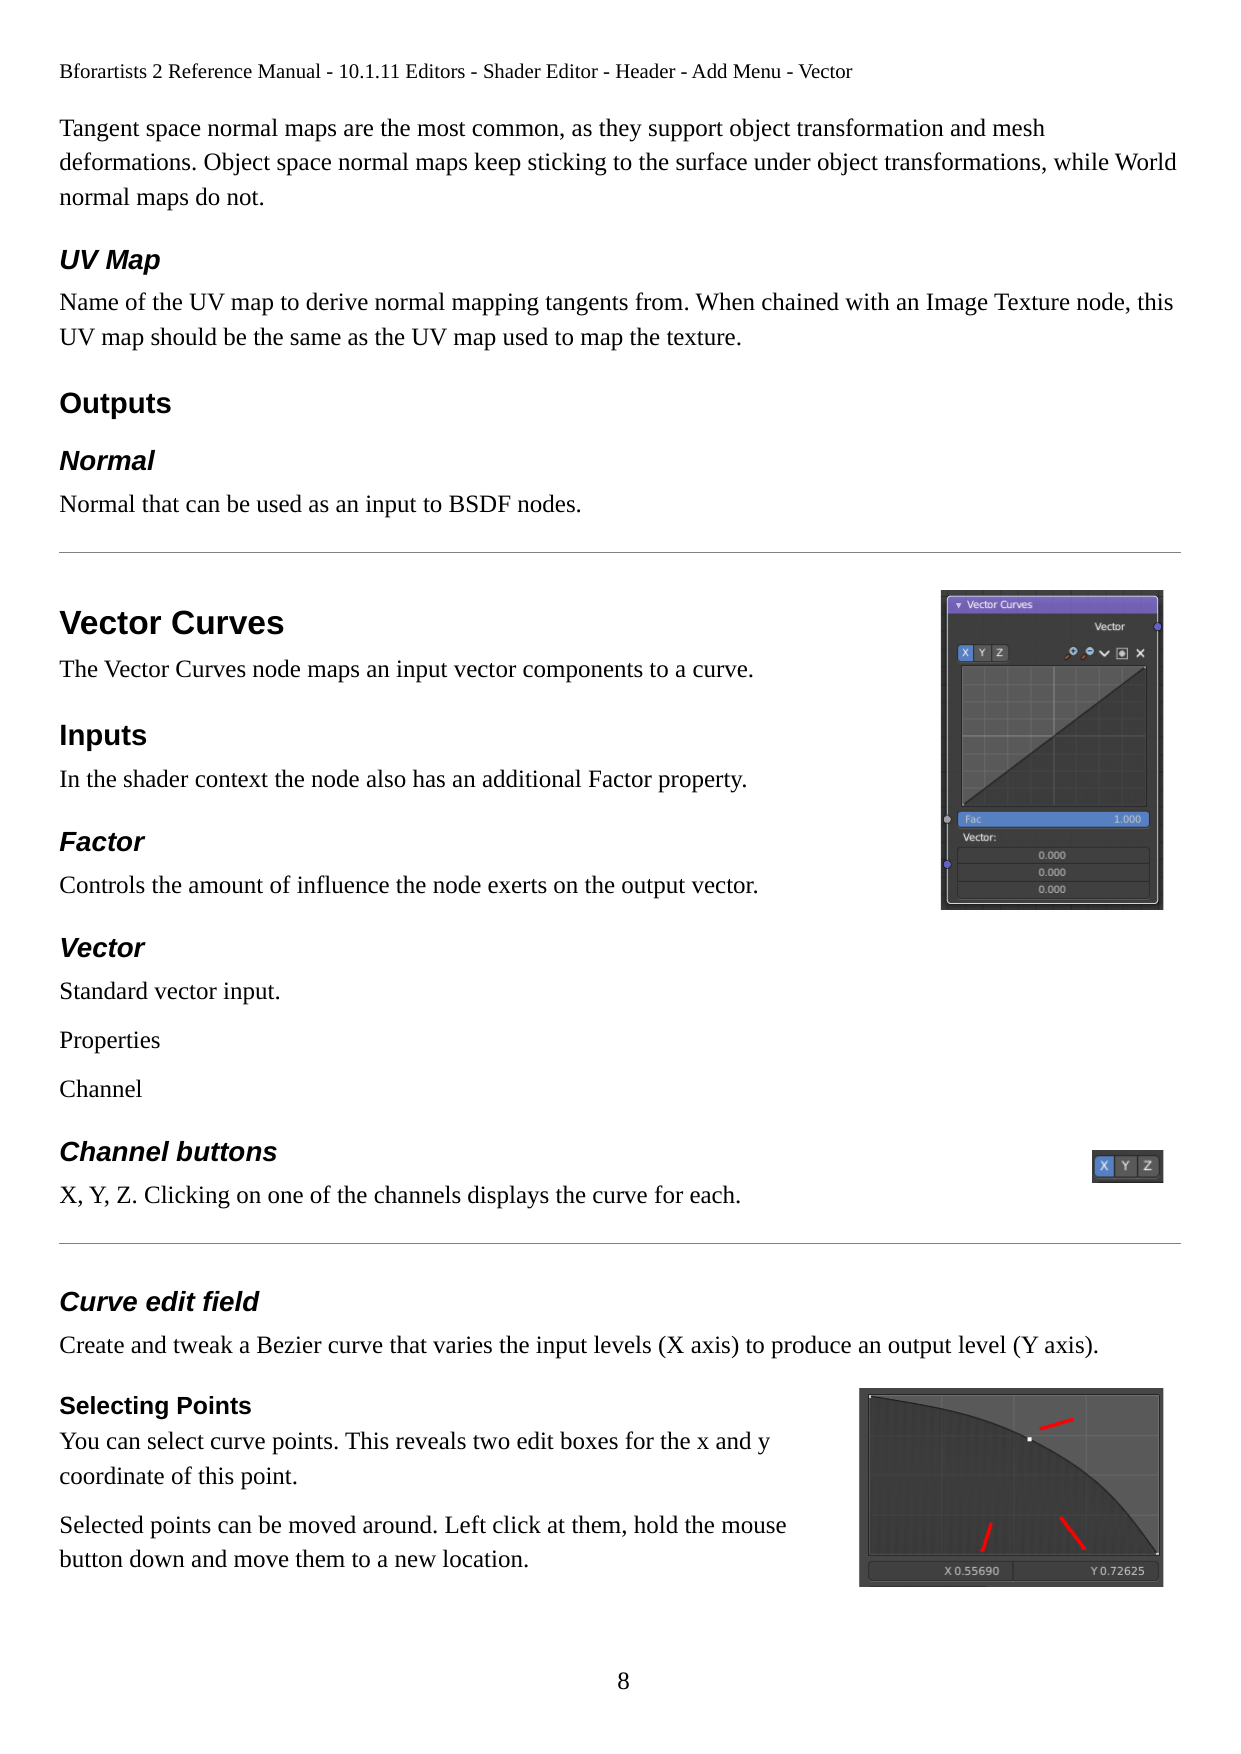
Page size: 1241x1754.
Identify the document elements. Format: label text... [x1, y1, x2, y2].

picture [1092, 1150, 1164, 1183]
subtitle Normal [59, 444, 1181, 476]
picture [940, 590, 1164, 910]
text Create and tweak a Bezier curve that varies the input levels (X axis) to produce an output level (Y axis). [59, 1330, 1181, 1359]
subtitle [1164, 825, 1181, 857]
text X, Y, Z. Clicking on one of the channels displays the curve for each. [59, 1180, 1181, 1208]
text Normal that can be used as an input to BSDF nodes. [59, 489, 1181, 517]
subtitle [1164, 718, 1181, 751]
subtitle Outputs [59, 386, 1181, 419]
subtitle Inputs [59, 718, 940, 751]
subtitle UV Map [59, 243, 1181, 275]
text Selected points can be moved around. Left click at them, hold the mouse button down and move them to a new location. [59, 1510, 859, 1573]
subtitle Factor [59, 825, 940, 857]
text Controls the amount of influence the node exerts on the output vector. [59, 870, 940, 898]
text The Vector Curves node maps an input vector components to a curve. [59, 654, 940, 683]
text In the shader context the node also has an additional Factor property. [59, 764, 940, 793]
text Tangent space normal maps are the most common, as they support object transformation and mesh deformations. Object space normal maps keep sticking to the surface under object transformations, while World normal maps do not. [59, 113, 1181, 210]
picture [859, 1388, 1164, 1587]
text Properties [59, 1025, 1181, 1053]
subtitle Vector Curves [59, 603, 940, 641]
subtitle [1164, 603, 1181, 641]
subtitle [1164, 1391, 1181, 1420]
subtitle Channel buttons [59, 1135, 1181, 1167]
subtitle Vector [59, 931, 1181, 963]
text Name of the UV map to derive normal mapping tangents from. When chained with an Image Texture node, this UV map should be the same as the UV map used to map the texture. [59, 287, 1181, 351]
text You can select curve points. This reveals two edit boxes for the x and y coordinate of this point. [59, 1426, 859, 1489]
text Standard vector input. [59, 976, 1181, 1004]
text Channel [59, 1074, 1181, 1103]
subtitle Selecting Points [59, 1391, 859, 1420]
subtitle Curve edit field [59, 1286, 1181, 1317]
